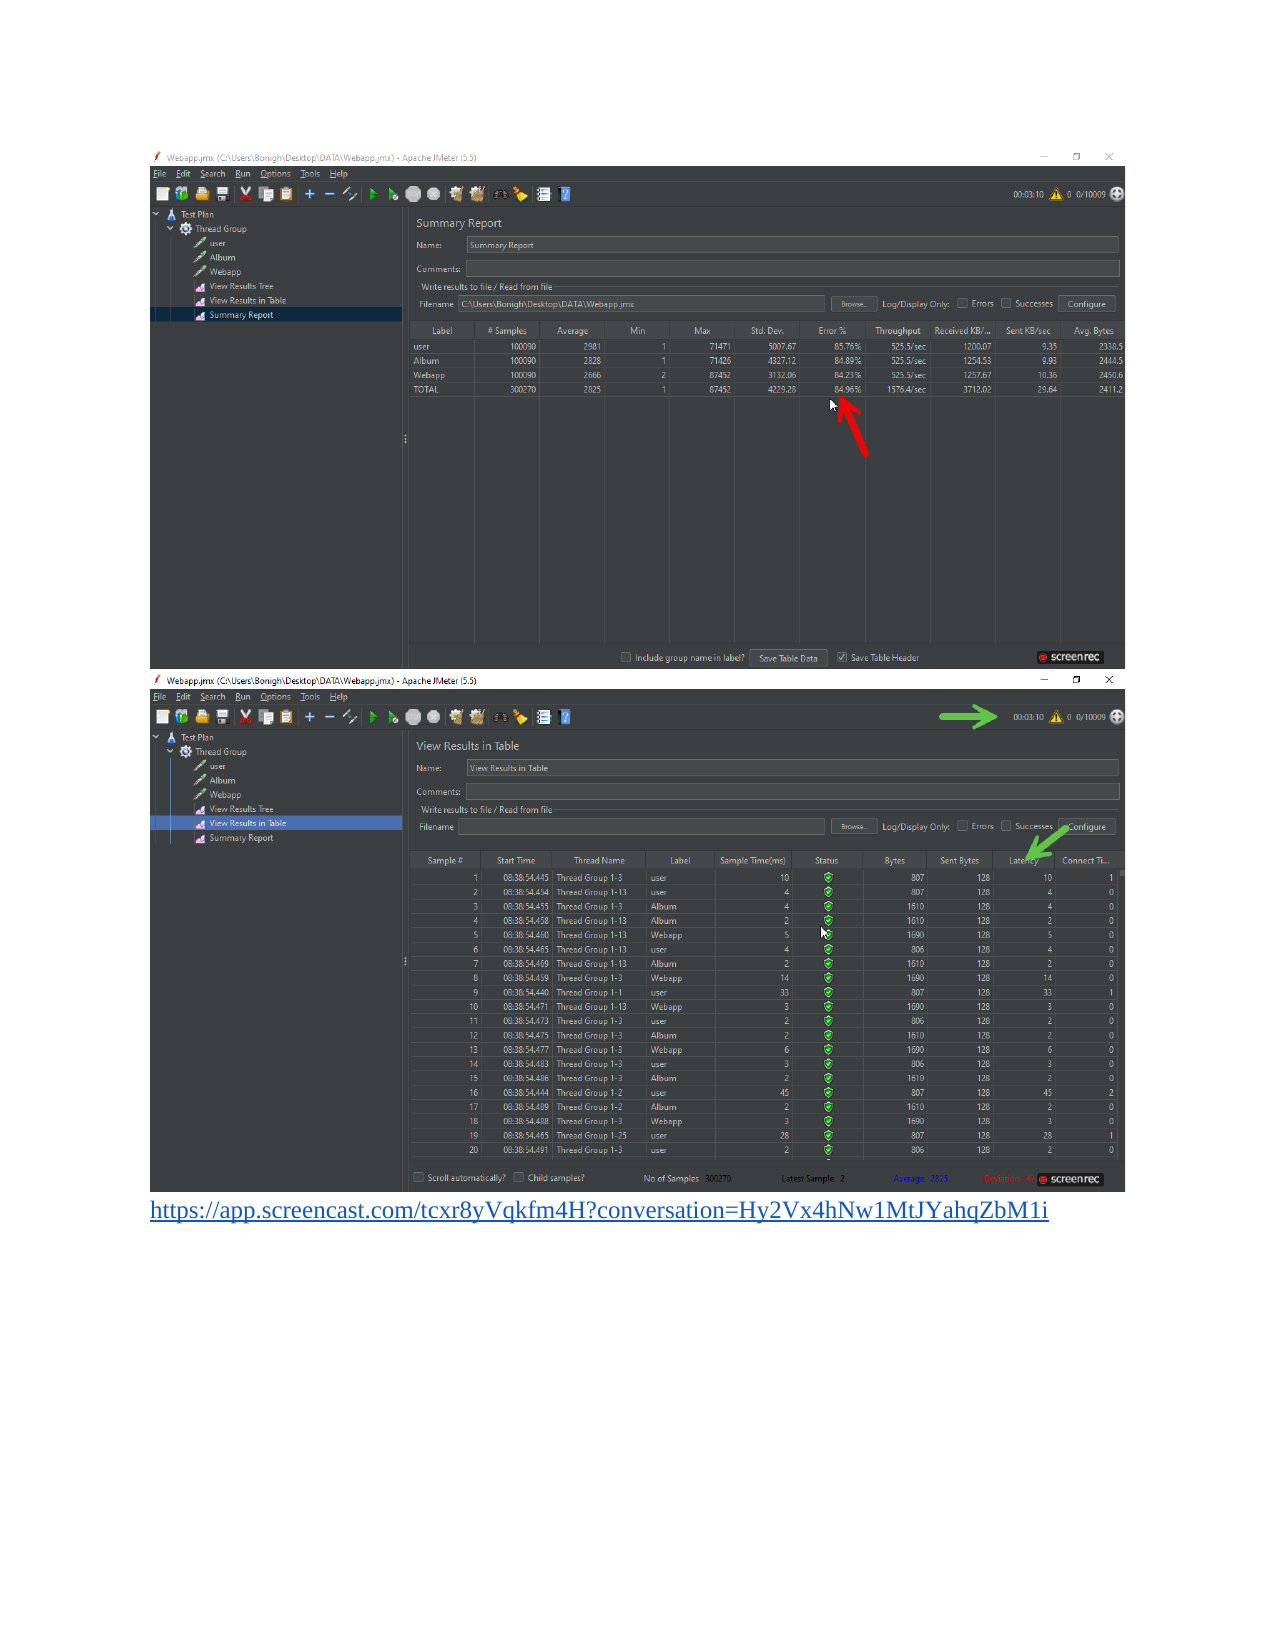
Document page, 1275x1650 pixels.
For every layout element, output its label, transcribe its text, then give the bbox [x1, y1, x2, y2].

text https://app.screencast.com/tcxr8yVqkfm4H?conversation=Hy2Vx4hNw1MtJYahqZbM1i [150, 1195, 1125, 1224]
picture [150, 672, 1125, 1192]
picture [150, 150, 1125, 669]
